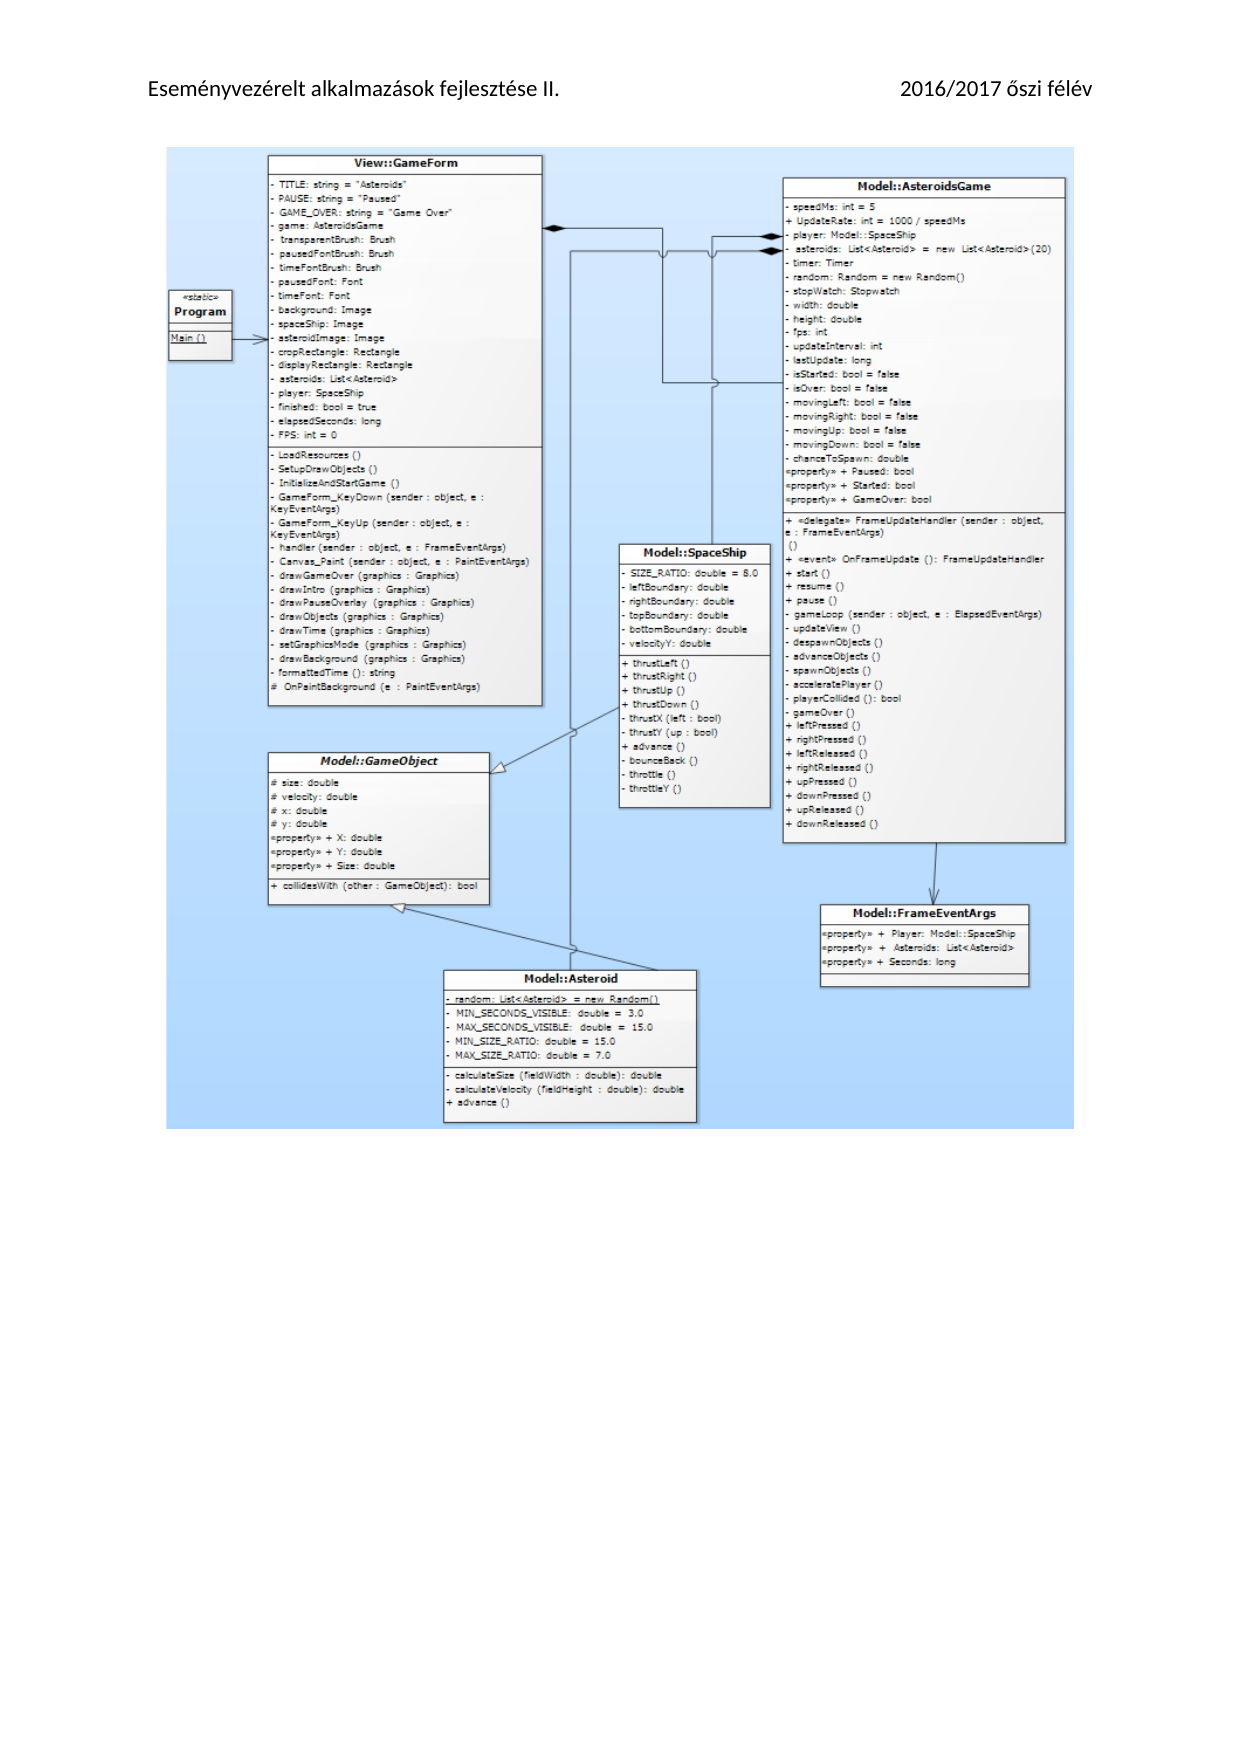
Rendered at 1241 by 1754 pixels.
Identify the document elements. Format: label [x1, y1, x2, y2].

picture [166, 147, 1074, 1129]
